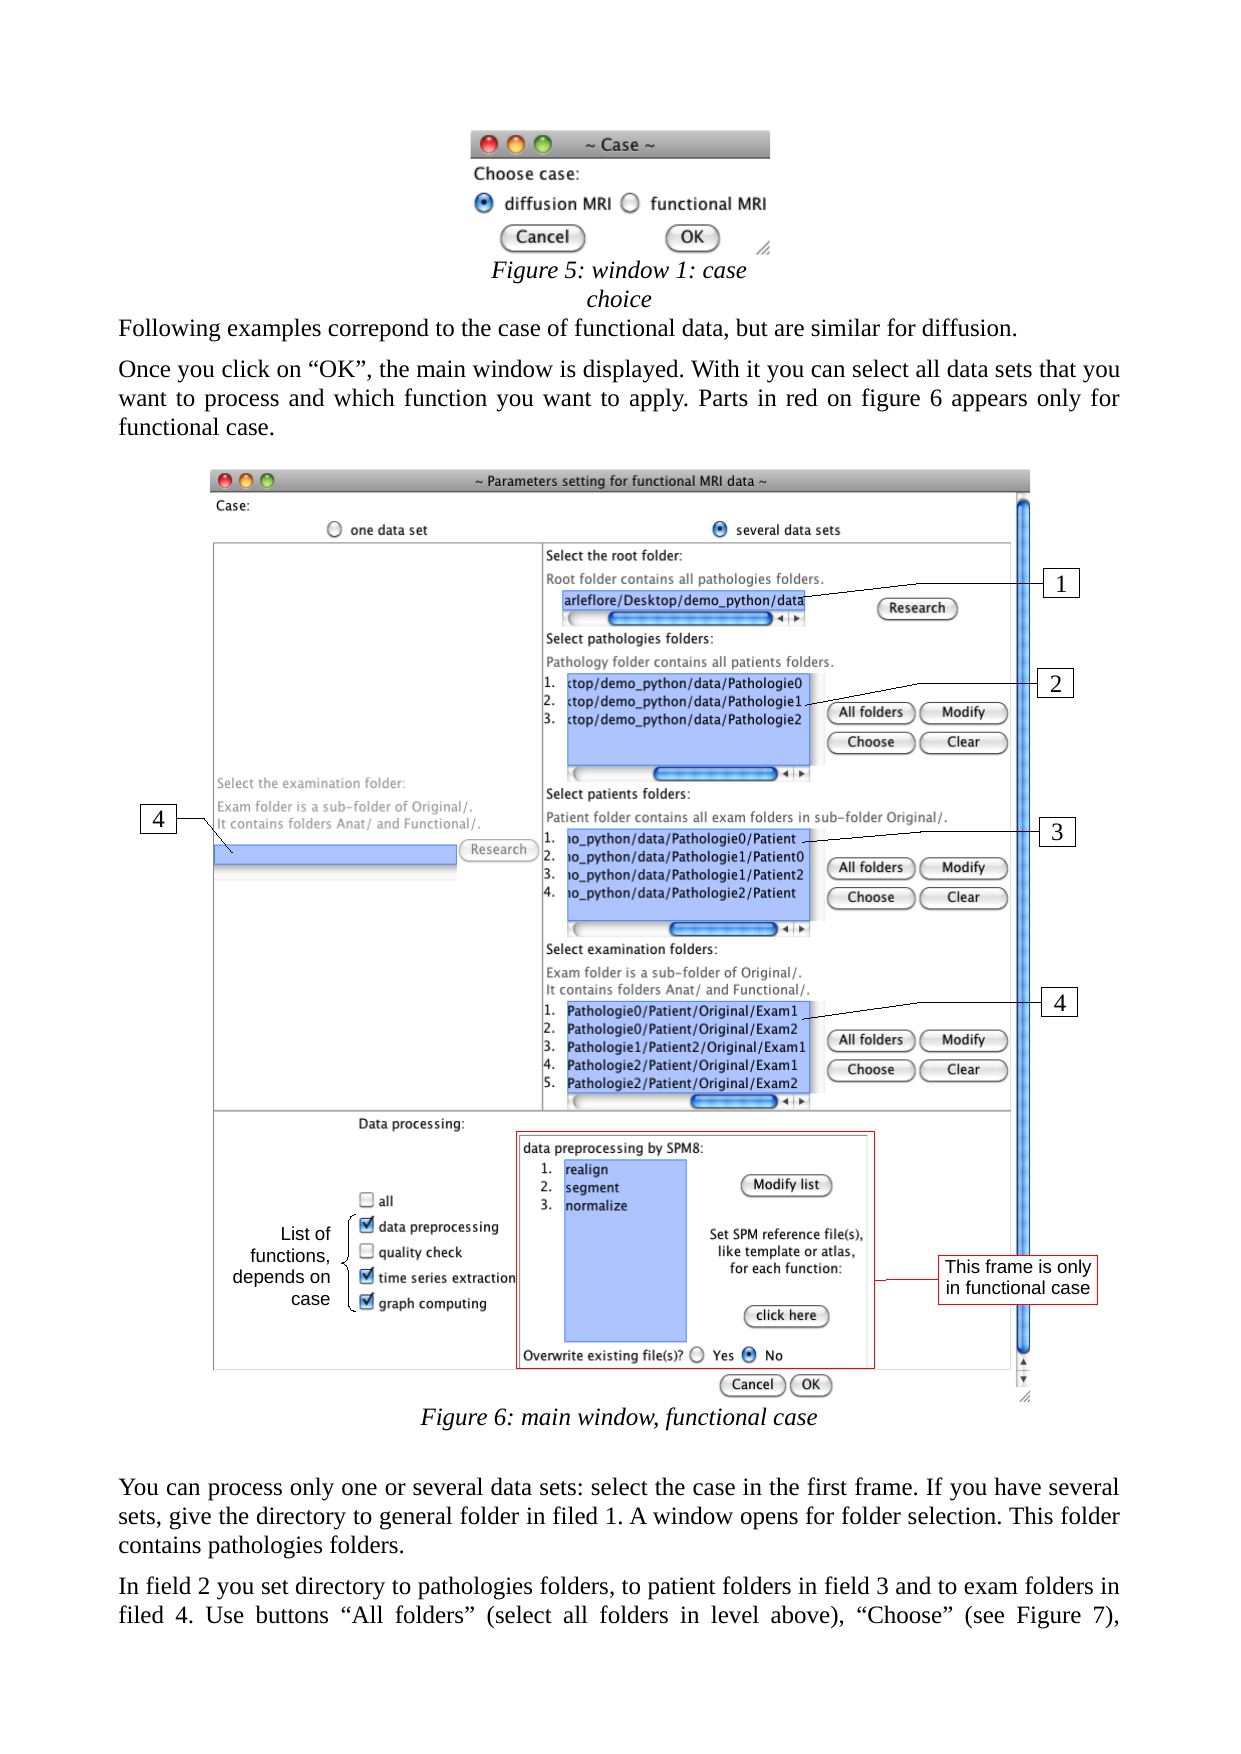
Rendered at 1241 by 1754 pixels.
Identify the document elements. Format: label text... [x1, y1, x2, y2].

text Figure 5: window 1: case choice [470, 256, 770, 313]
text In field 2 you set directory to pathologies folders, to patient folders in field 3 and to exam folders in filed 4. Use buttons “All folders” (select all folders in level above), “Choose” (see Figure 7), [118, 1571, 1122, 1628]
text You can process only one or several data sets: select the case in the first frame. If you have several sets, give the directory to general folder in filed 1. A window opens for folder selection. This folder contains pathologies folders. [118, 1472, 1122, 1558]
picture [470, 130, 771, 256]
text Once you click on “OK”, the main window is displayed. With it you can select all data sets that you want to process and which function you want to apply. Parts in red on figure 6 appears only for functional case. [118, 354, 1122, 440]
picture [210, 469, 1031, 1403]
text Following examples correpond to the case of functional data, but are similar for diffusion. [118, 118, 1122, 342]
text Figure 6: main window, functional case [210, 1403, 1030, 1431]
